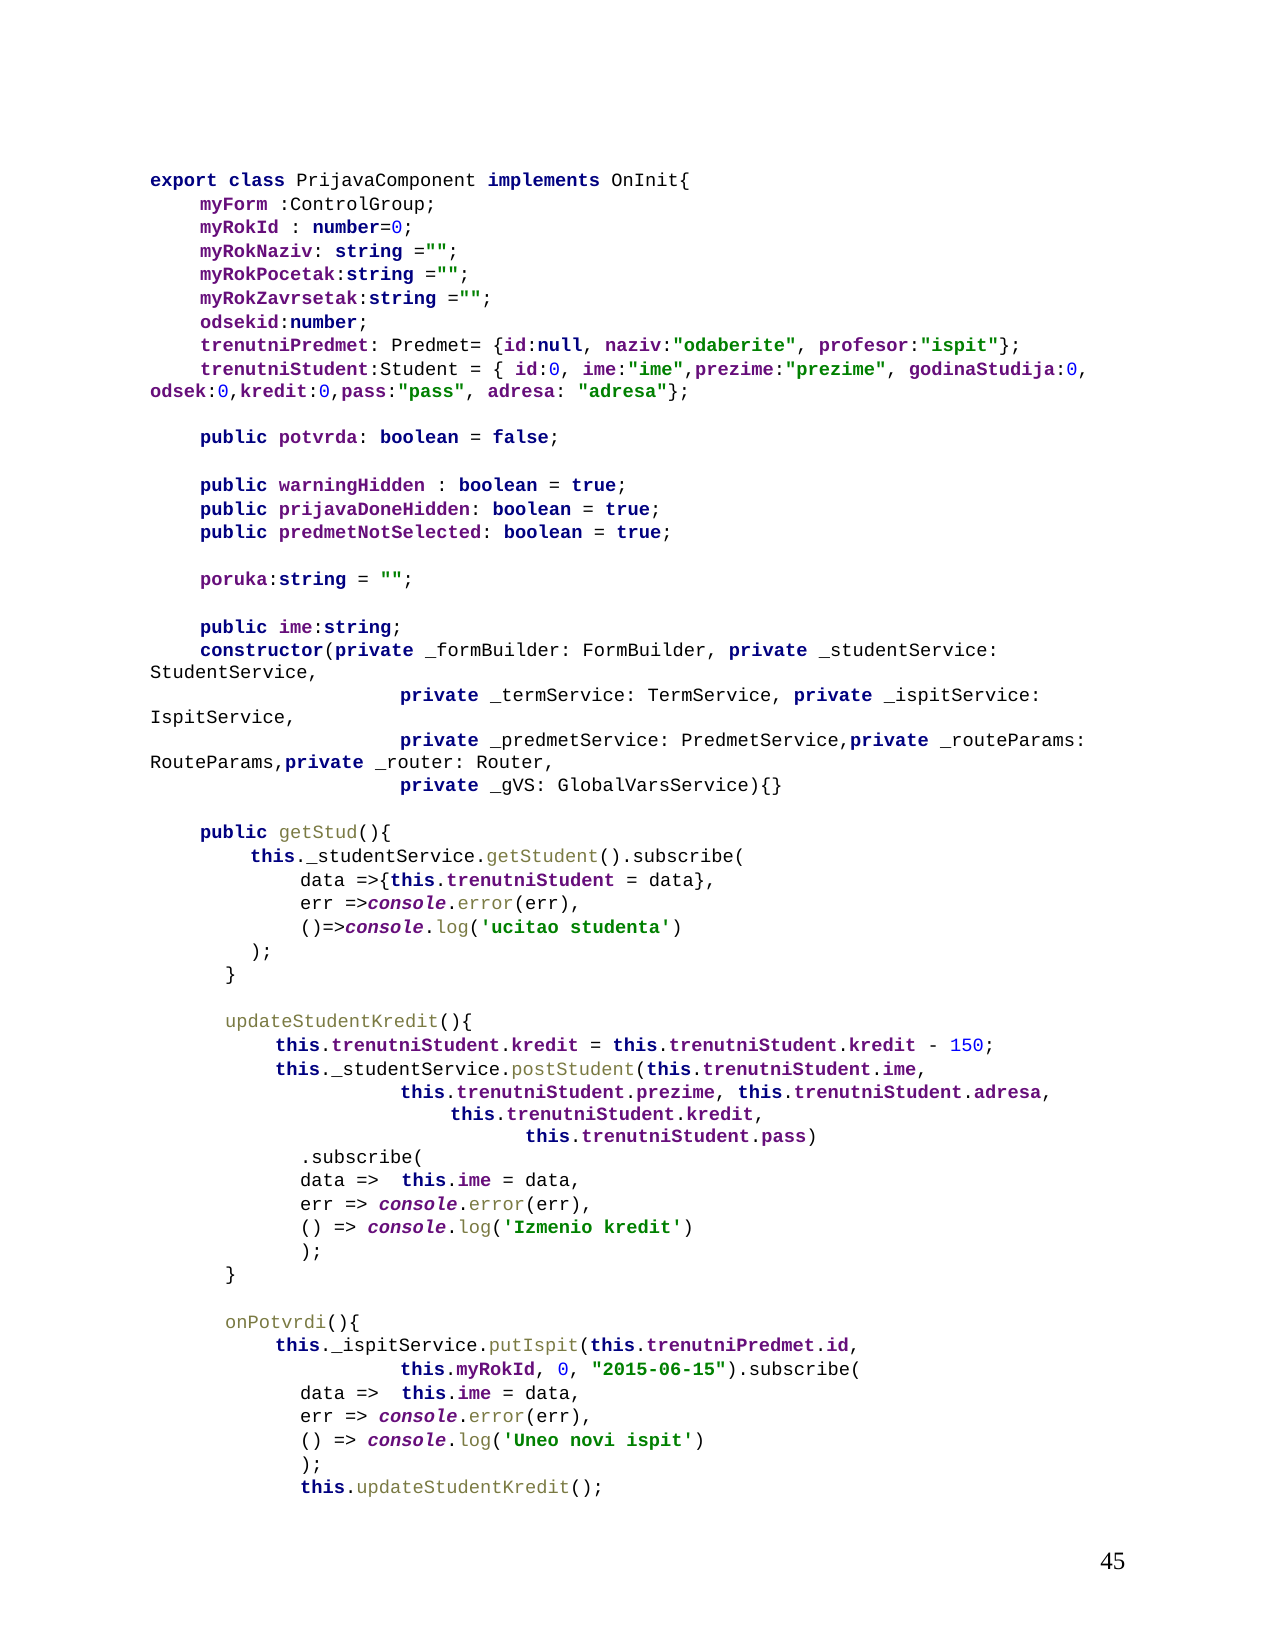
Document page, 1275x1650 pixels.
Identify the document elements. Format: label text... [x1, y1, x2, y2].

text private _predmetService: PredmetService,private _routeParams: RouteParams,private _router: Router, [150, 729, 1125, 774]
text public potvrda: boolean = false; [150, 427, 1125, 450]
text onPotvrdi(){ [150, 1311, 1125, 1334]
text private _termService: TermService, private _ispitService: IspitService, [150, 684, 1125, 729]
text } [150, 1263, 1125, 1287]
text poruka:string = ""; [150, 568, 1125, 592]
text odsekid:number; [150, 311, 1125, 334]
text public predmetNotSelected: boolean = true; [150, 521, 1125, 545]
text err => console.error(err), [150, 1192, 1125, 1216]
text ()=>console.log('ucitao studenta') [150, 916, 1125, 939]
text err =>console.error(err), [150, 892, 1125, 916]
text public prijavaDoneHidden: boolean = true; [150, 497, 1125, 521]
text .subscribe( [150, 1148, 1125, 1169]
text myRokNaziv: string =""; [150, 240, 1125, 263]
text myForm :ControlGroup; [150, 192, 1125, 216]
text err => console.error(err), [150, 1405, 1125, 1429]
text this.trenutniStudent.prezime, this.trenutniStudent.adresa, [150, 1081, 1125, 1105]
text this.trenutniStudent.kredit, [150, 1105, 1125, 1126]
text this._studentService.getStudent().subscribe( [150, 845, 1125, 869]
text public ime:string; [150, 616, 1125, 639]
text ); [150, 939, 1125, 963]
text ); [150, 1240, 1125, 1263]
text this.myRokId, 0, "2015-06-15").subscribe( [150, 1358, 1125, 1382]
text this.trenutniStudent.kredit = this.trenutniStudent.kredit - 150; [150, 1034, 1125, 1058]
text private _gVS: GlobalVarsService){} [150, 774, 1125, 798]
text this.updateStudentKredit(); [150, 1476, 1125, 1500]
text myRokZavrsetak:string =""; [150, 287, 1125, 311]
text this._ispitService.putIspit(this.trenutniPredmet.id, [150, 1334, 1125, 1358]
text trenutniPredmet: Predmet= {id:null, naziv:"odaberite", profesor:"ispit"}; [150, 334, 1125, 358]
text ); [150, 1453, 1125, 1476]
text () => console.log('Uneo novi ispit') [150, 1429, 1125, 1453]
text data => this.ime = data, [150, 1382, 1125, 1405]
text constructor(private _formBuilder: FormBuilder, private _studentService: StudentService, [150, 639, 1125, 684]
text public warningHidden : boolean = true; [150, 474, 1125, 497]
text myRokId : number=0; [150, 216, 1125, 240]
text this.trenutniStudent.pass) [150, 1126, 1125, 1148]
text public getStud(){ [150, 821, 1125, 845]
text this._studentService.postStudent(this.trenutniStudent.ime, [150, 1058, 1125, 1081]
text data =>{this.trenutniStudent = data}, [150, 869, 1125, 892]
text } [150, 963, 1125, 987]
text myRokPocetak:string =""; [150, 263, 1125, 287]
text data => this.ime = data, [150, 1169, 1125, 1192]
text export class PrijavaComponent implements OnInit{ [150, 171, 1125, 192]
text updateStudentKredit(){ [150, 1011, 1125, 1034]
text trenutniStudent:Student = { id:0, ime:"ime",prezime:"prezime", godinaStudija:0, odsek:0,kredit:0,pass:"pass", adresa: "adresa"}; [150, 358, 1125, 403]
text () => console.log('Izmenio kredit') [150, 1216, 1125, 1240]
